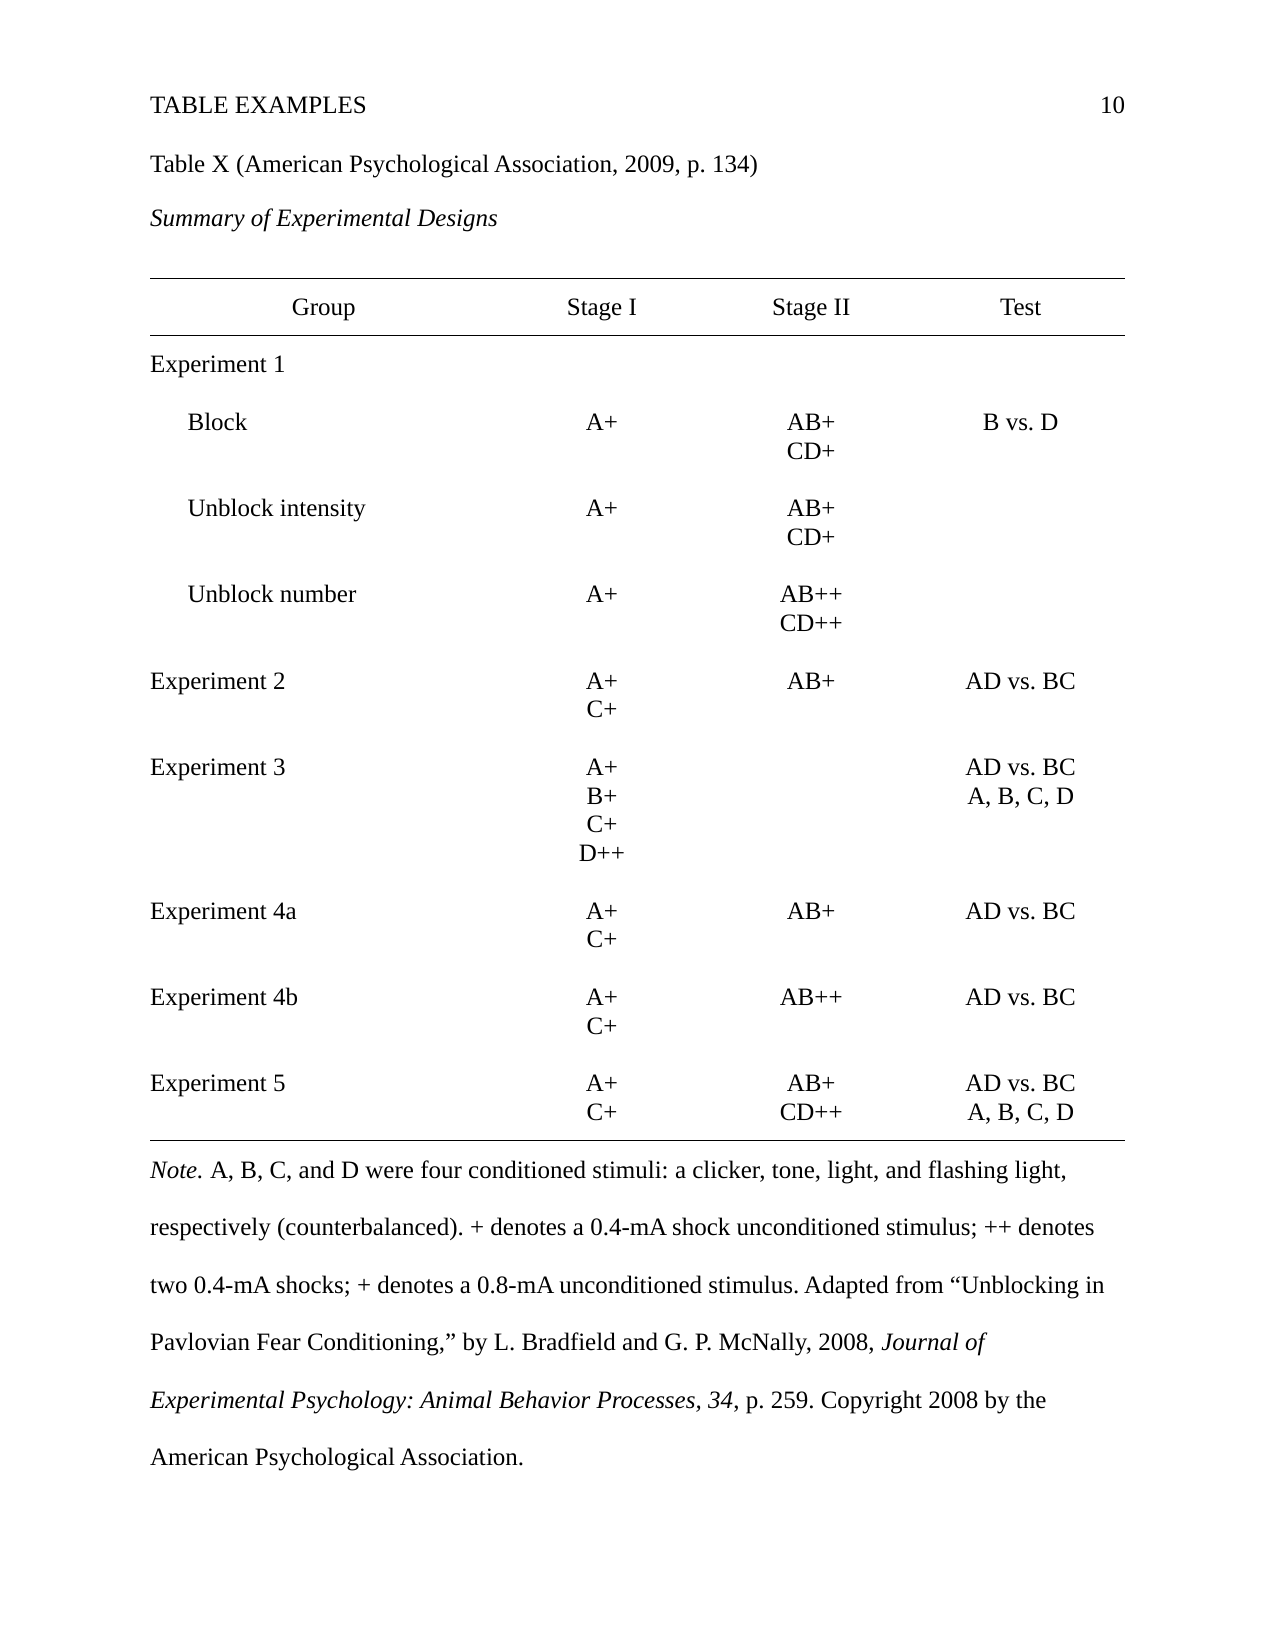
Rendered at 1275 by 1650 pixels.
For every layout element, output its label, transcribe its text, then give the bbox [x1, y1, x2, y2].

table_header Stage II [706, 279, 916, 335]
table_cell AD vs. BC A, B, C, D [916, 738, 1125, 881]
table_cell AB++ [706, 968, 916, 1054]
table_cell AB++ CD++ [706, 565, 916, 651]
table_cell A+ C+ [497, 968, 706, 1054]
table_cell AD vs. BC [916, 651, 1125, 738]
table_header Test [916, 279, 1125, 335]
table_cell Experiment 4b [150, 968, 497, 1054]
table_cell Experiment 1 [150, 336, 497, 393]
table_cell Experiment 5 [150, 1054, 497, 1140]
table_cell [706, 336, 916, 393]
table_cell AD vs. BC [916, 881, 1125, 968]
table_cell A+ [497, 565, 706, 651]
table_cell AB+ [706, 881, 916, 968]
table_cell Unblock number [150, 565, 497, 651]
table_cell Block [150, 393, 497, 479]
text Table X (American Psychological Association, 2009, p. 134) [150, 149, 1125, 178]
title Summary of Experimental Designs [150, 203, 1125, 232]
table_cell AB+ CD+ [706, 393, 916, 479]
table_cell [916, 565, 1125, 651]
text Note. A, B, C, and D were four conditioned stimuli: a clicker, tone, light, and flashing light, respectively (counterbalanced). + denotes a 0.4-mA shock unconditioned stimulus; ++ denotes two 0.4-mA shocks; + denotes a 0.8-mA unconditioned stimulus. Adapted from “Unblocking in Pavlovian Fear Conditioning,” by L. Bradfield and G. P. McNally, 2008, Journal of Experimental Psychology: Animal Behavior Processes, 34, p. 259. Copyright 2008 by the American Psychological Association. [150, 1155, 1125, 1471]
table_cell [706, 738, 916, 881]
table_cell A+ C+ [497, 1054, 706, 1140]
table_cell [916, 336, 1125, 393]
table_cell [497, 336, 706, 393]
table_cell Unblock intensity [150, 479, 497, 565]
table_cell A+ C+ [497, 651, 706, 738]
table_cell A+ C+ [497, 881, 706, 968]
table_cell AB+ CD+ [706, 479, 916, 565]
table_cell Experiment 2 [150, 651, 497, 738]
table_cell A+ [497, 393, 706, 479]
table_cell B vs. D [916, 393, 1125, 479]
table_cell AB+ CD++ [706, 1054, 916, 1140]
table_cell AD vs. BC A, B, C, D [916, 1054, 1125, 1140]
table_cell A+ [497, 479, 706, 565]
table_cell Experiment 4a [150, 881, 497, 968]
table_cell AB+ [706, 651, 916, 738]
table_header Group [150, 279, 497, 335]
table_cell A+ B+ C+ D++ [497, 738, 706, 881]
table_cell AD vs. BC [916, 968, 1125, 1054]
table_cell Experiment 3 [150, 738, 497, 881]
table_header Stage I [497, 279, 706, 335]
table_cell [916, 479, 1125, 565]
